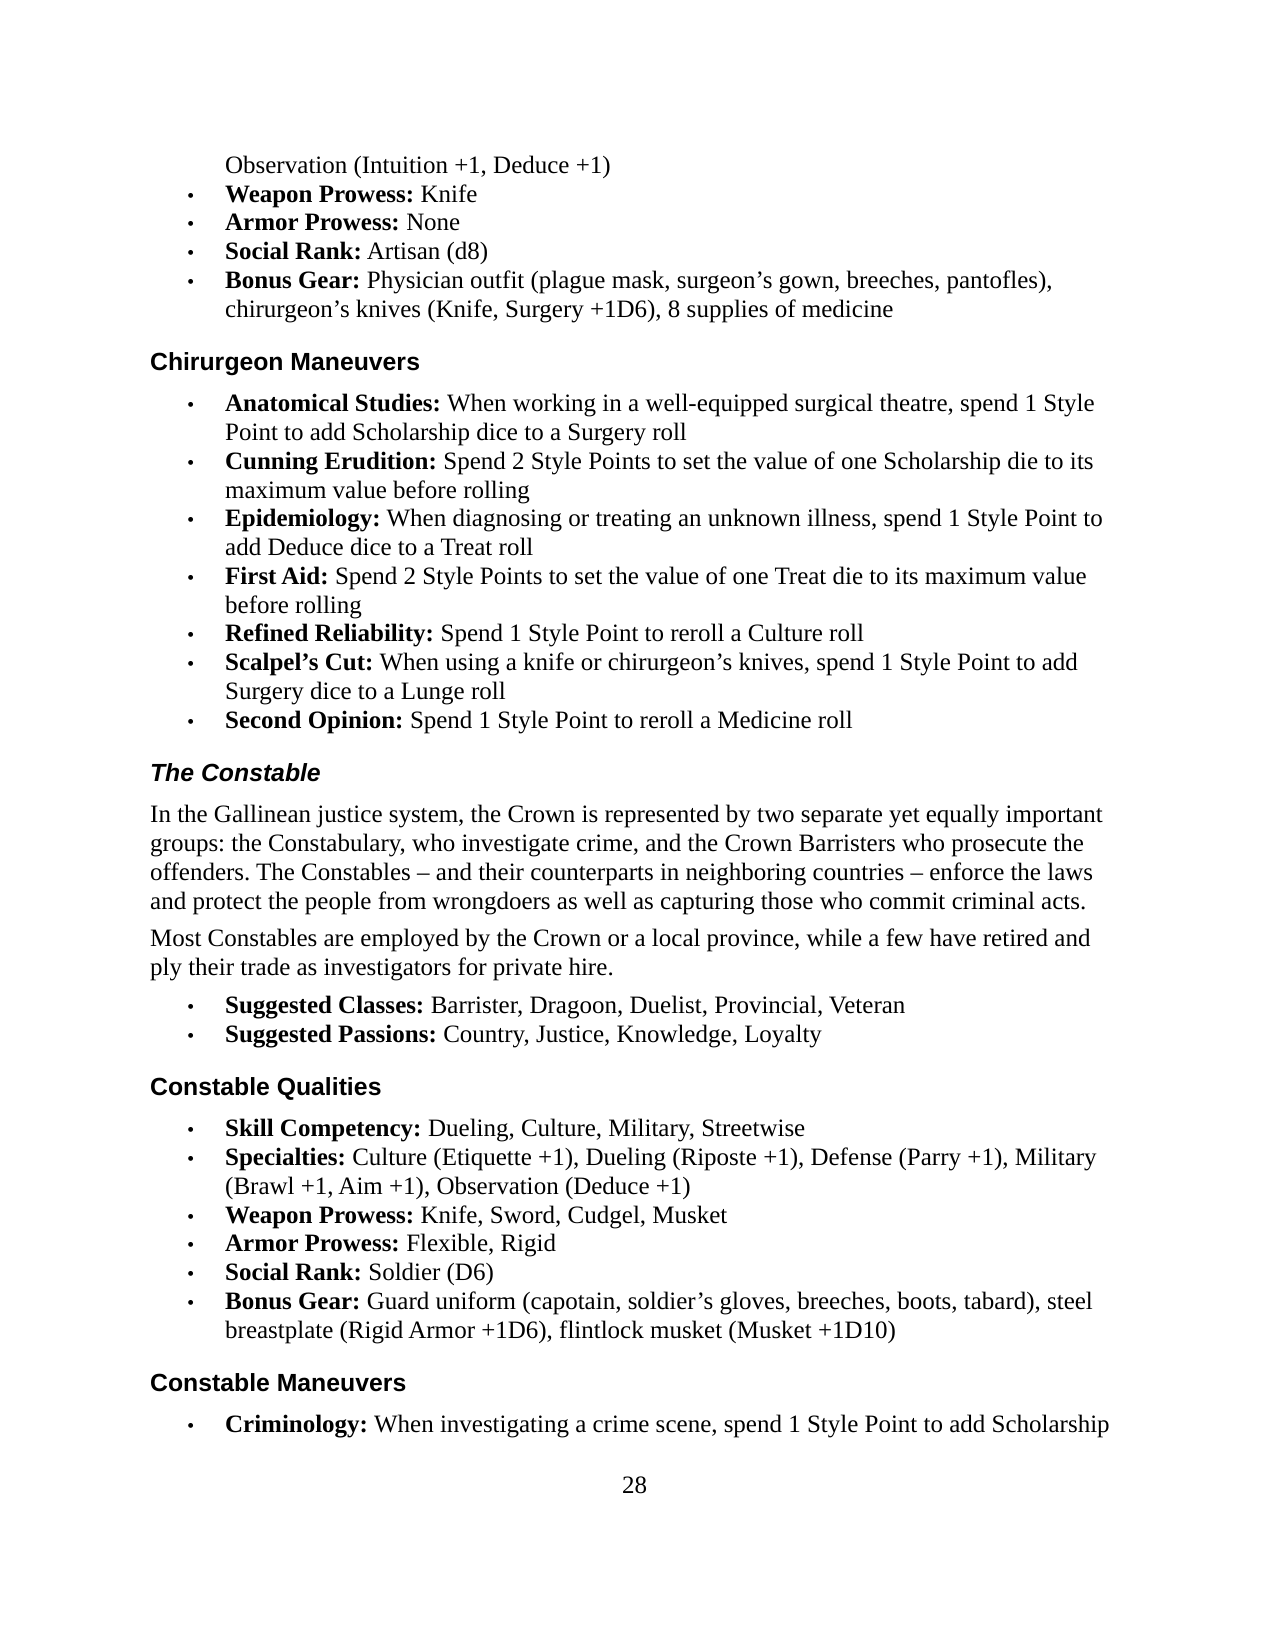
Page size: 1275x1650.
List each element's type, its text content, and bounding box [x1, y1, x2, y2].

subtitle Constable Qualities [150, 1072, 1125, 1101]
list Suggested Classes: Barrister, Dragoon, Duelist, Provincial, Veteran [187, 990, 1125, 1019]
list Specialties: Culture (Etiquette +1), Dueling (Riposte +1), Defense (Parry +1), Military (Brawl +1, Aim +1), Observation (Deduce +1) [187, 1142, 1125, 1200]
list First Aid: Spend 2 Style Points to set the value of one Treat die to its maximum value before rolling [187, 561, 1125, 618]
subtitle Constable Maneuvers [150, 1368, 1125, 1397]
list Second Opinion: Spend 1 Style Point to reroll a Medicine roll [187, 705, 1125, 733]
list Observation (Intuition +1, Deduce +1) [187, 150, 1125, 179]
list Anatomical Studies: When working in a well-equipped surgical theatre, spend 1 Style Point to add Scholarship dice to a Surgery roll [187, 388, 1125, 446]
list Bonus Gear: Physician outfit (plague mask, surgeon’s gown, breeches, pantofles), chirurgeon’s knives (Knife, Surgery +1D6), 8 supplies of medicine [187, 265, 1125, 322]
list Suggested Passions: Country, Justice, Knowledge, Loyalty [187, 1019, 1125, 1047]
list Epidemiology: When diagnosing or treating an unknown illness, spend 1 Style Point to add Deduce dice to a Treat roll [187, 503, 1125, 561]
list Skill Competency: Dueling, Culture, Military, Streetwise [187, 1113, 1125, 1142]
list Weapon Prowess: Knife [187, 179, 1125, 207]
list Scalpel’s Cut: When using a knife or chirurgeon’s knives, spend 1 Style Point to add Surgery dice to a Lunge roll [187, 647, 1125, 705]
list Armor Prowess: None [187, 207, 1125, 236]
subtitle Chirurgeon Maneuvers [150, 347, 1125, 376]
list Cunning Erudition: Spend 2 Style Points to set the value of one Scholarship die to its maximum value before rolling [187, 446, 1125, 503]
list Weapon Prowess: Knife, Sword, Cudgel, Musket [187, 1200, 1125, 1228]
list Bonus Gear: Guard uniform (capotain, soldier’s gloves, breeches, boots, tabard), steel breastplate (Rigid Armor +1D6), flintlock musket (Musket +1D10) [187, 1286, 1125, 1343]
list Refined Reliability: Spend 1 Style Point to reroll a Culture roll [187, 618, 1125, 647]
text In the Gallinean justice system, the Crown is represented by two separate yet equally important groups: the Constabulary, who investigate crime, and the Crown Barristers who prosecute the offenders. The Constables – and their counterparts in neighboring countries – enforce the laws and protect the people from wrongdoers as well as capturing those who commit criminal acts. [150, 799, 1125, 914]
list Criminology: When investigating a crime scene, spend 1 Style Point to add Scholarship [187, 1409, 1125, 1438]
list Armor Prowess: Flexible, Rigid [187, 1228, 1125, 1257]
subtitle The Constable [150, 758, 1125, 787]
list Social Rank: Soldier (D6) [187, 1257, 1125, 1286]
text Most Constables are employed by the Crown or a local province, while a few have retired and ply their trade as investigators for private hire. [150, 923, 1125, 981]
list Social Rank: Artisan (d8) [187, 236, 1125, 265]
